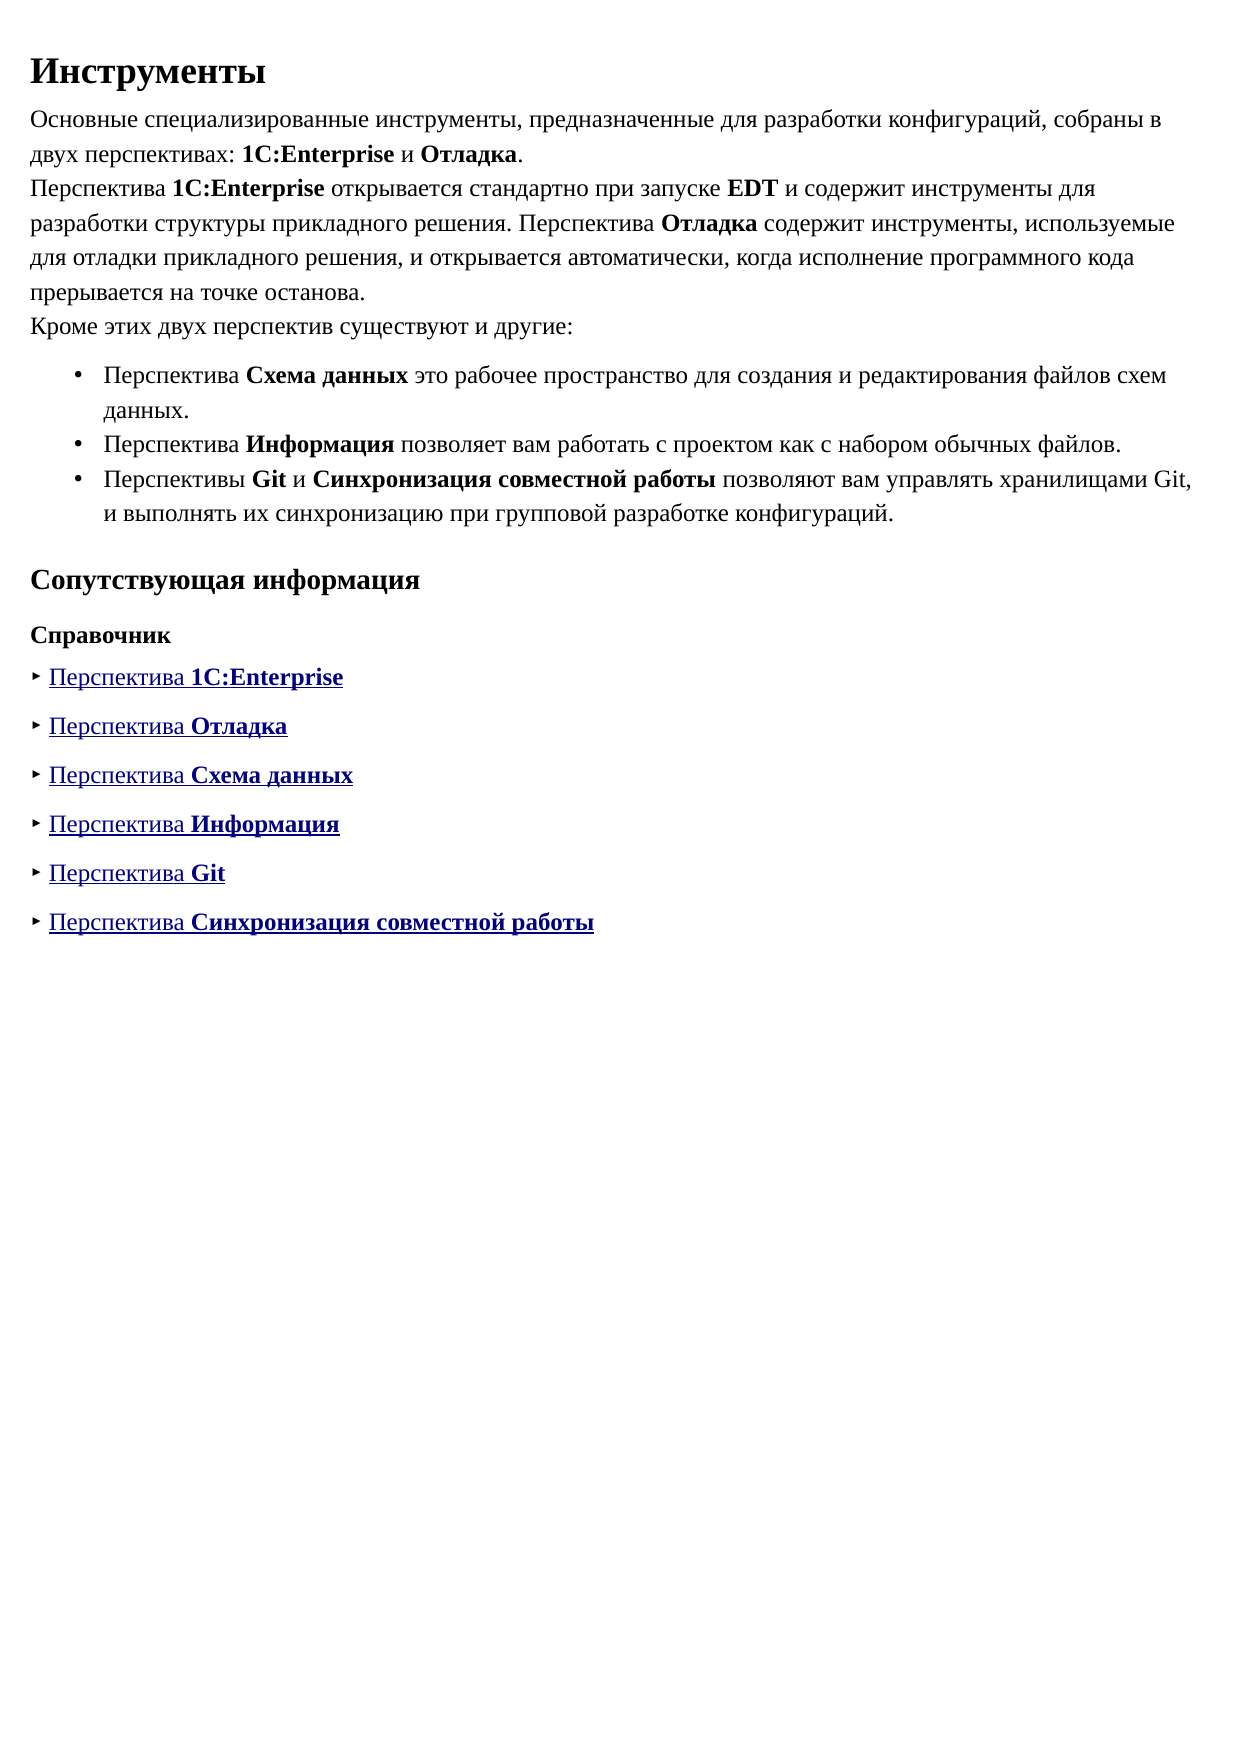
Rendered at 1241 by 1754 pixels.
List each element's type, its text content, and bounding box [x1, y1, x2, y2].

subtitle Сопутствующая информация [30, 562, 1211, 596]
text Перспектива 1С:Enterprise открывается стандартно при запуске EDT и содержит инструменты для разработки структуры прикладного решения. Перспектива Отладка содержит инструменты, используемые для отладки прикладного решения, и открывается автоматически, когда исполнение программного кода прерывается на точке останова. [30, 173, 1211, 306]
text ‣ Перспектива Синхронизация совместной работы [30, 907, 1211, 936]
text ‣ Перспектива 1С:Enterprise [30, 662, 1211, 691]
list Перспектива Схема данных это рабочее пространство для создания и редактирования файлов схем данных. [74, 361, 1211, 424]
text Основные специализированные инструменты, предназначенные для разработки конфигураций, собраны в двух перспективах: 1С:Enterprise и Отладка. [30, 104, 1211, 168]
list Перспективы Git и Синхронизация совместной работы позволяют вам управлять хранилищами Git, и выполнять их синхронизацию при групповой разработке конфигураций. [74, 464, 1211, 527]
list Перспектива Информация позволяет вам работать с проектом как с набором обычных файлов. [74, 429, 1211, 458]
text ‣ Перспектива Информация [30, 809, 1211, 838]
text ‣ Перспектива Отладка [30, 711, 1211, 740]
subtitle Инструменты [30, 49, 1211, 92]
text ‣ Перспектива Схема данных [30, 760, 1211, 789]
text ‣ Перспектива Git [30, 858, 1211, 887]
subtitle Справочник [30, 621, 1211, 649]
text Кроме этих двух перспектив существуют и другие: [30, 311, 1211, 340]
